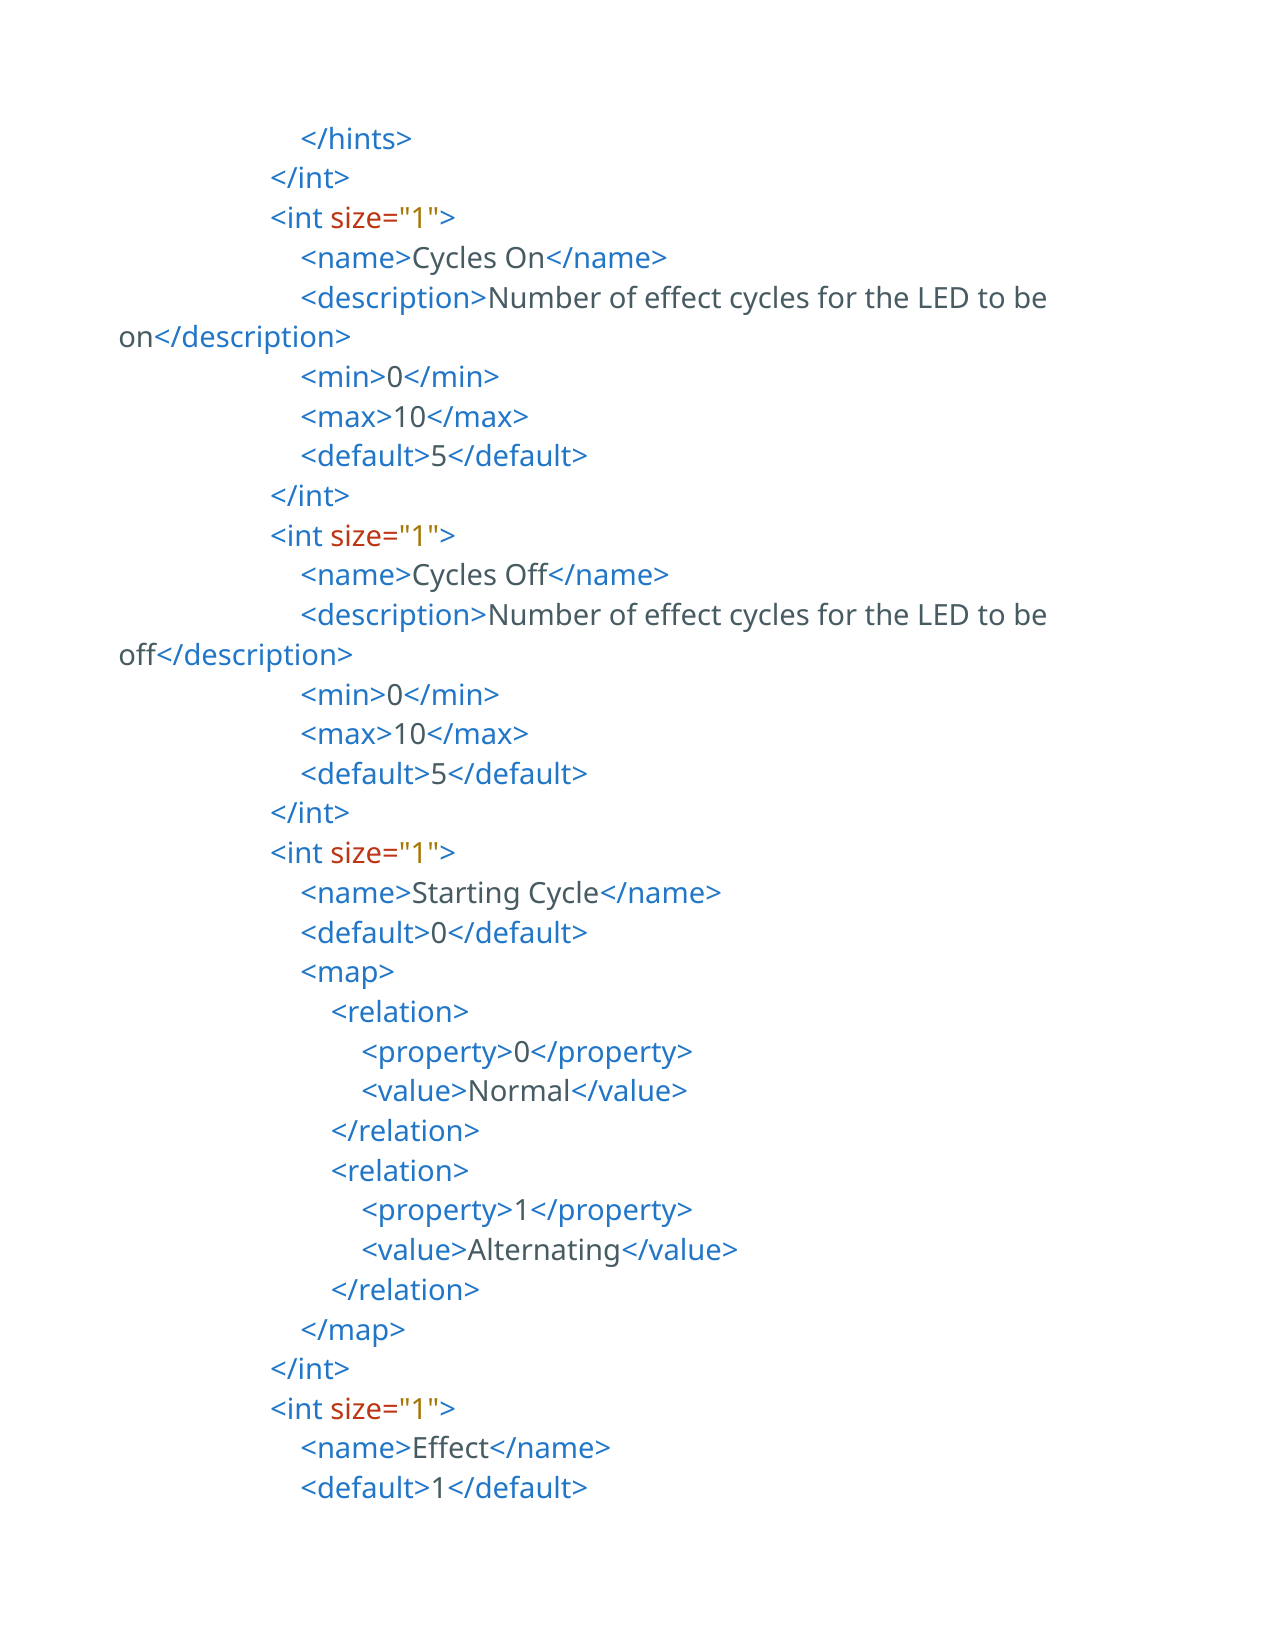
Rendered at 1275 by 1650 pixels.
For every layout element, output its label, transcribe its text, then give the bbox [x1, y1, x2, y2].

text <value>Alternating</value> [118, 1229, 1157, 1269]
text </int> [118, 1348, 1157, 1388]
text <value>Normal</value> [118, 1071, 1157, 1110]
text <name>Effect</name> [118, 1428, 1157, 1467]
text <default>5</default> [118, 753, 1157, 793]
text <relation> [118, 991, 1157, 1031]
text <description>Number of effect cycles for the LED to be off</description> [118, 594, 1157, 674]
text <property>1</property> [118, 1190, 1157, 1229]
text <int size="1"> [118, 197, 1157, 237]
text </relation> [118, 1269, 1157, 1309]
text <max>10</max> [118, 396, 1157, 436]
text </int> [118, 158, 1157, 197]
text <min>0</min> [118, 674, 1157, 713]
text <name>Cycles Off</name> [118, 555, 1157, 594]
text </int> [118, 793, 1157, 832]
text <int size="1"> [118, 1388, 1157, 1428]
text <default>5</default> [118, 436, 1157, 475]
text </map> [118, 1309, 1157, 1348]
text <name>Starting Cycle</name> [118, 872, 1157, 912]
text <map> [118, 952, 1157, 991]
text <name>Cycles On</name> [118, 237, 1157, 277]
text </hints> [118, 118, 1157, 158]
text </int> [118, 475, 1157, 515]
text <max>10</max> [118, 713, 1157, 753]
text <property>0</property> [118, 1031, 1157, 1071]
text <relation> [118, 1150, 1157, 1190]
text </relation> [118, 1110, 1157, 1150]
text <int size="1"> [118, 832, 1157, 872]
text <int size="1"> [118, 515, 1157, 555]
text <default>0</default> [118, 912, 1157, 952]
text <description>Number of effect cycles for the LED to be on</description> [118, 277, 1157, 356]
text <default>1</default> [118, 1467, 1157, 1507]
text <min>0</min> [118, 356, 1157, 396]
